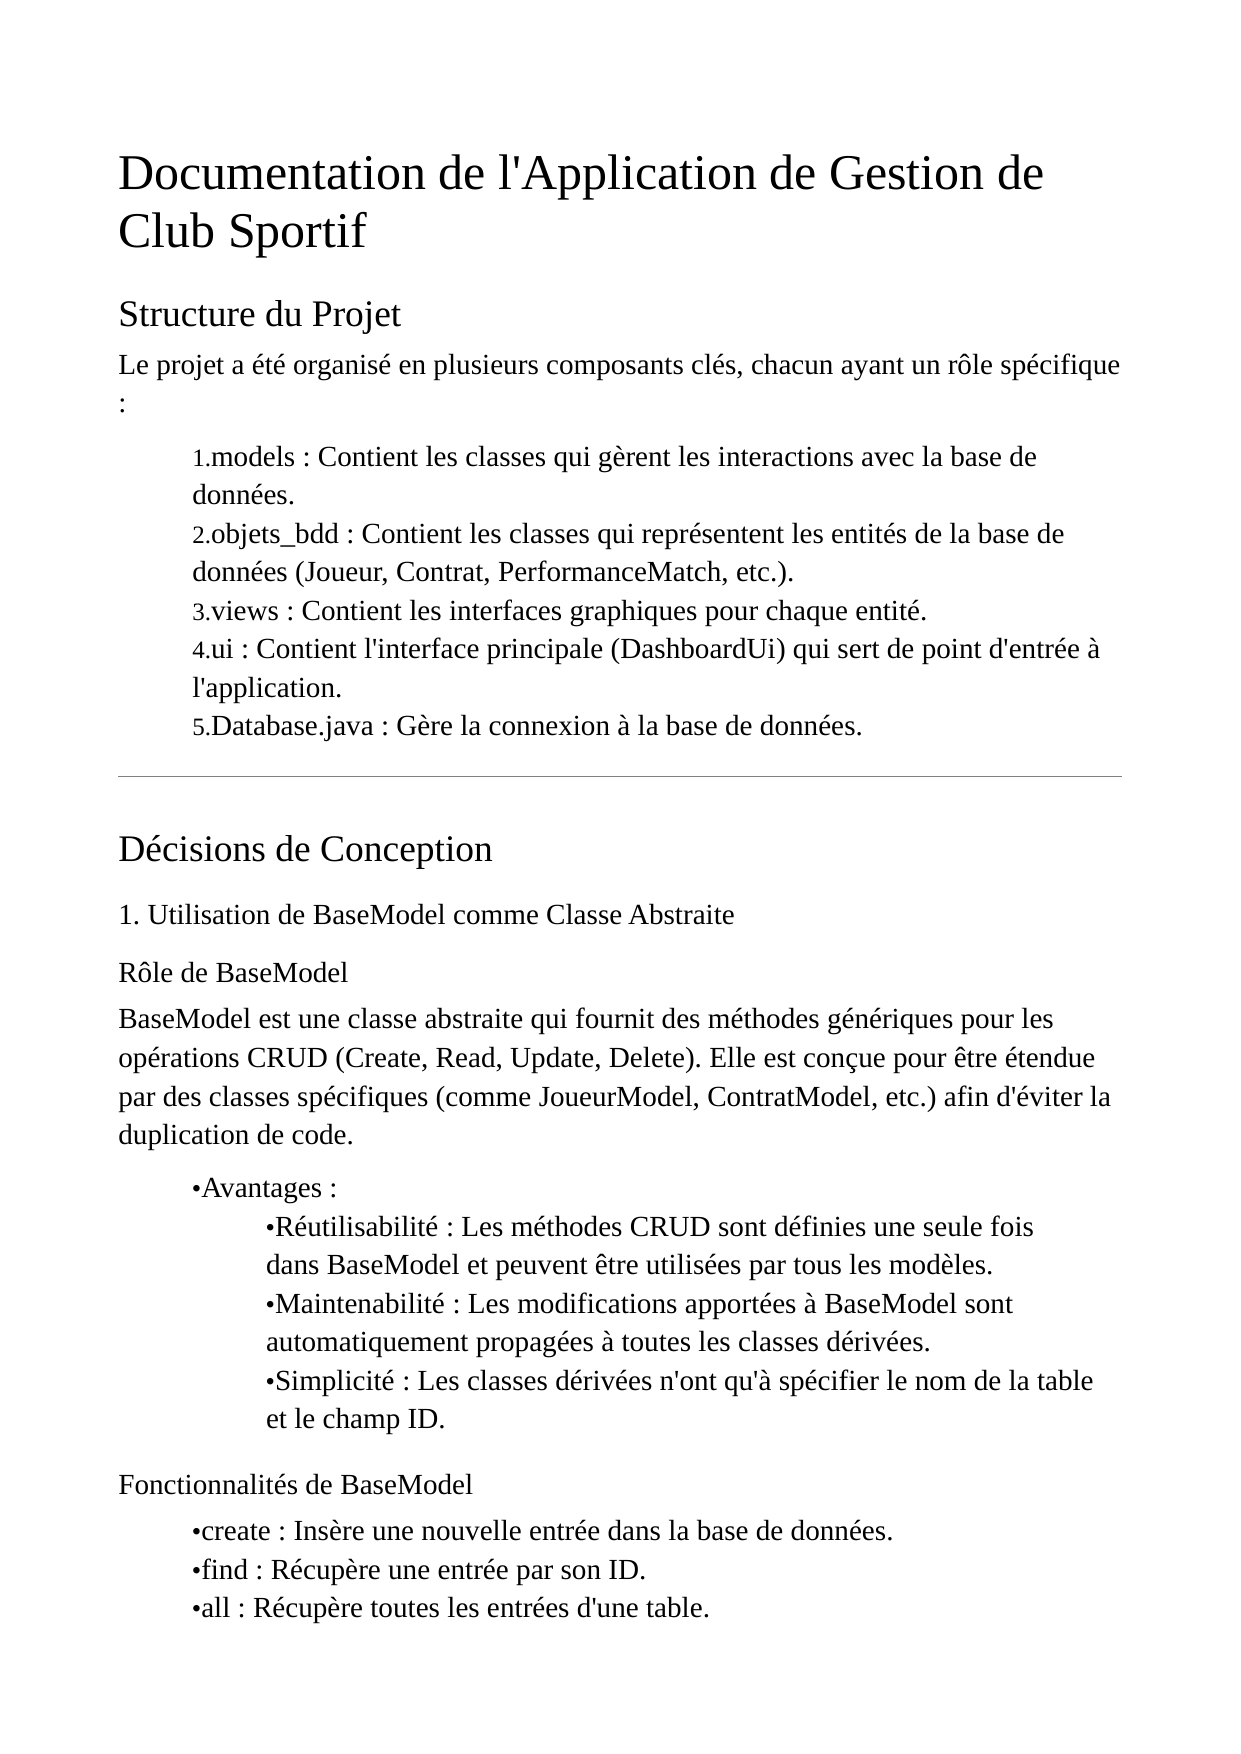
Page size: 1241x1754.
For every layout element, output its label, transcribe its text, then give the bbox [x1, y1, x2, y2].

list Database.java : Gère la connexion à la base de données. [118, 708, 1122, 742]
subtitle Documentation de l'Application de Gestion de Club Sportif [118, 143, 1122, 258]
list find : Récupère une entrée par son ID. [118, 1552, 1122, 1585]
subtitle 1. Utilisation de BaseModel comme Classe Abstraite [118, 897, 1122, 931]
list views : Contient les interfaces graphiques pour chaque entité. [118, 593, 1122, 626]
list Maintenabilité : Les modifications apportées à BaseModel sont automatiquement propagées à toutes les classes dérivées. [118, 1286, 1122, 1358]
subtitle Fonctionnalités de BaseModel [118, 1467, 1122, 1501]
text Le projet a été organisé en plusieurs composants clés, chacun ayant un rôle spécifique : [118, 347, 1122, 419]
list models : Contient les classes qui gèrent les interactions avec la base de données. [118, 439, 1122, 511]
list create : Insère une nouvelle entrée dans la base de données. [118, 1513, 1122, 1547]
list Avantages : [118, 1170, 1122, 1204]
text BaseModel est une classe abstraite qui fournit des méthodes génériques pour les opérations CRUD (Create, Read, Update, Delete). Elle est conçue pour être étendue par des classes spécifiques (comme JoueurModel, ContratModel, etc.) afin d'éviter la duplication de code. [118, 1002, 1122, 1151]
subtitle Rôle de BaseModel [118, 956, 1122, 989]
list objets_bdd : Contient les classes qui représentent les entités de la base de données (Joueur, Contrat, PerformanceMatch, etc.). [118, 516, 1122, 588]
subtitle Structure du Projet [118, 291, 1122, 334]
list ui : Contient l'interface principale (DashboardUi) qui sert de point d'entrée à l'application. [118, 631, 1122, 703]
list Simplicité : Les classes dérivées n'ont qu'à spécifier le nom de la table et le champ ID. [118, 1363, 1122, 1435]
subtitle Décisions de Conception [118, 827, 1122, 870]
list all : Récupère toutes les entrées d'une table. [118, 1590, 1122, 1624]
list Réutilisabilité : Les méthodes CRUD sont définies une seule fois dans BaseModel et peuvent être utilisées par tous les modèles. [118, 1209, 1122, 1281]
